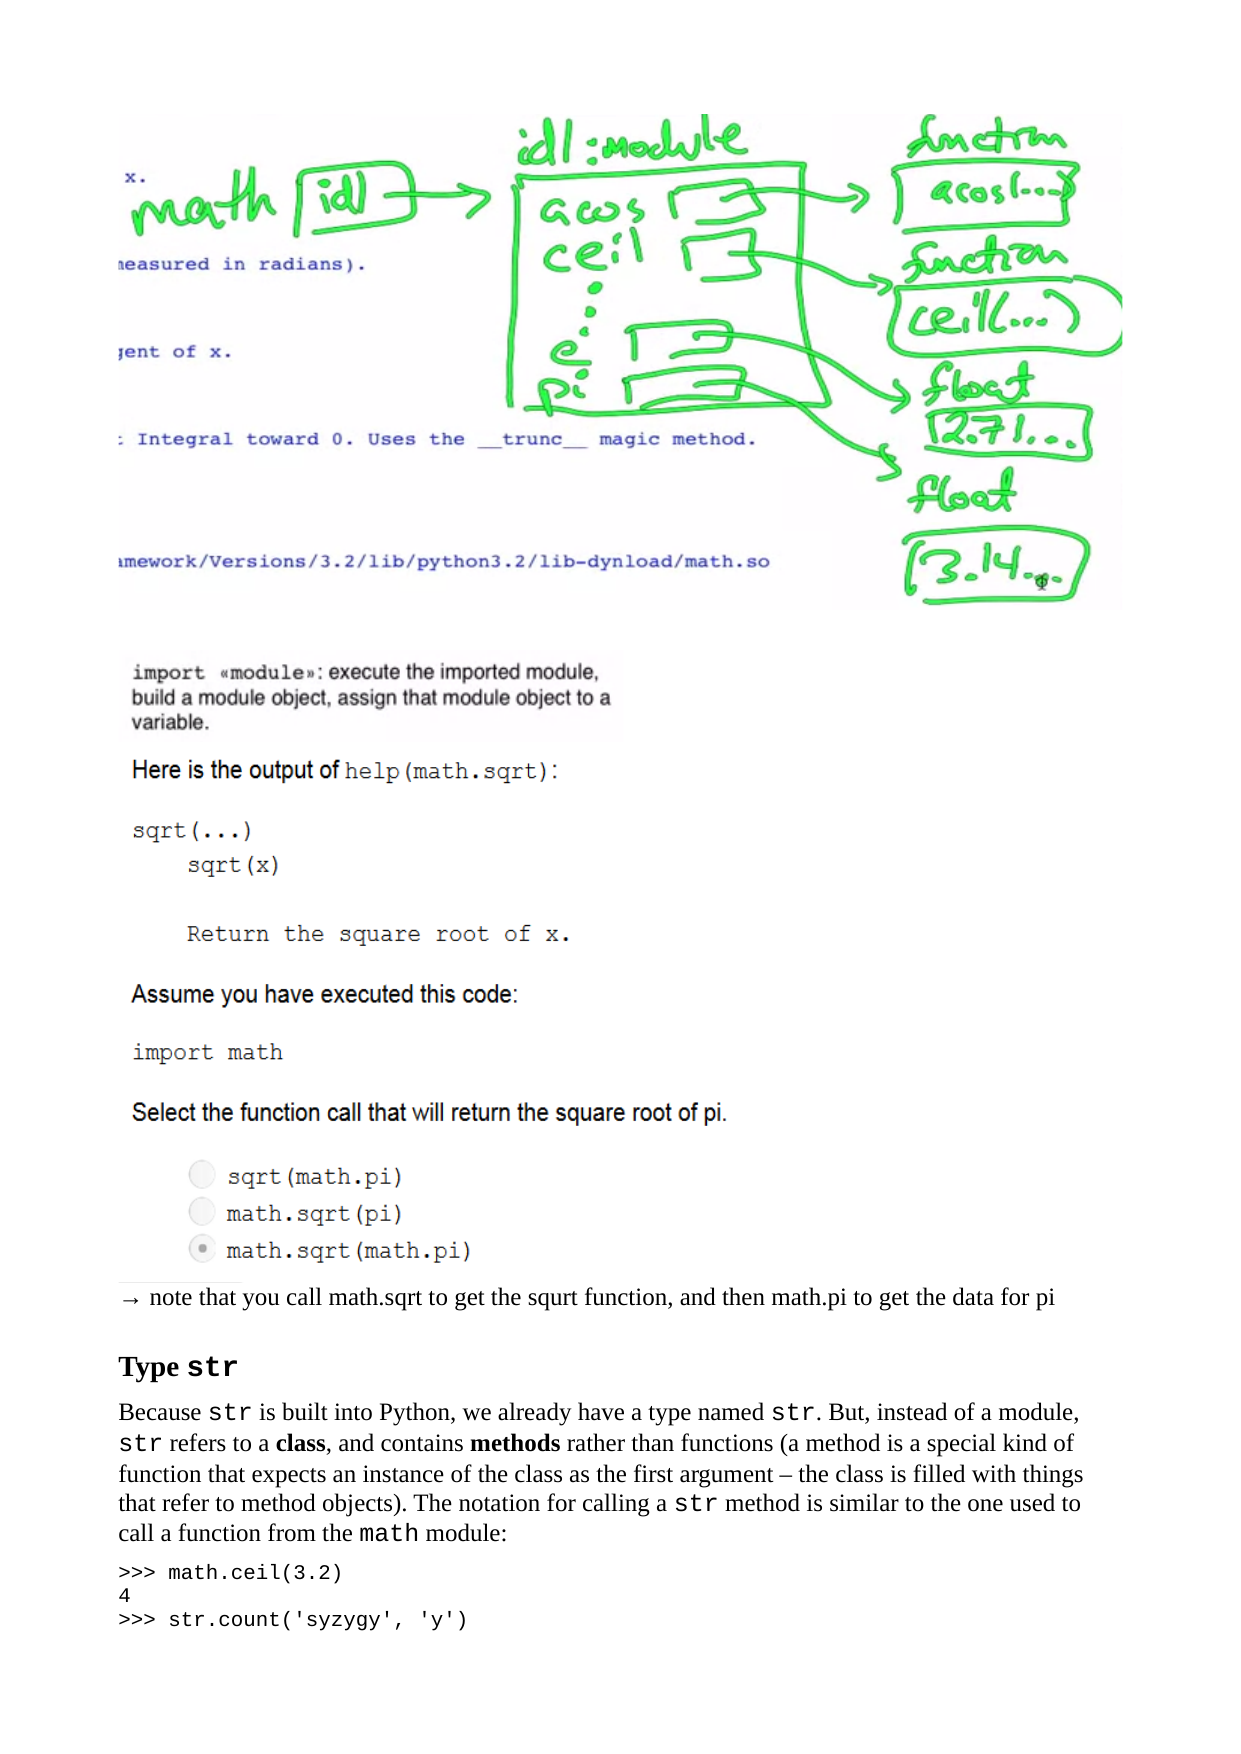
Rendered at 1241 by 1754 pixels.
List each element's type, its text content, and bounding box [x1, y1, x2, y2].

text → note that you call math.sqrt to get the squrt function, and then math.pi to get the data for pi [118, 651, 1122, 1311]
text >>> math.ceil(3.2) [118, 1562, 1122, 1586]
text 4 [118, 1586, 1122, 1609]
text Because str is built into Python, we already have a type named str. But, instead of a module, str refers to a class, and contains methods rather than functions (a method is a special kind of function that expects an instance of the class as the first argument – the class is filled with things that refer to method objects). The notation for calling a str method is similar to the one used to call a function from the math module: [118, 1397, 1122, 1549]
text >>> str.count('syzygy', 'y') [118, 1609, 1122, 1633]
subtitle Type str [118, 1349, 1122, 1385]
